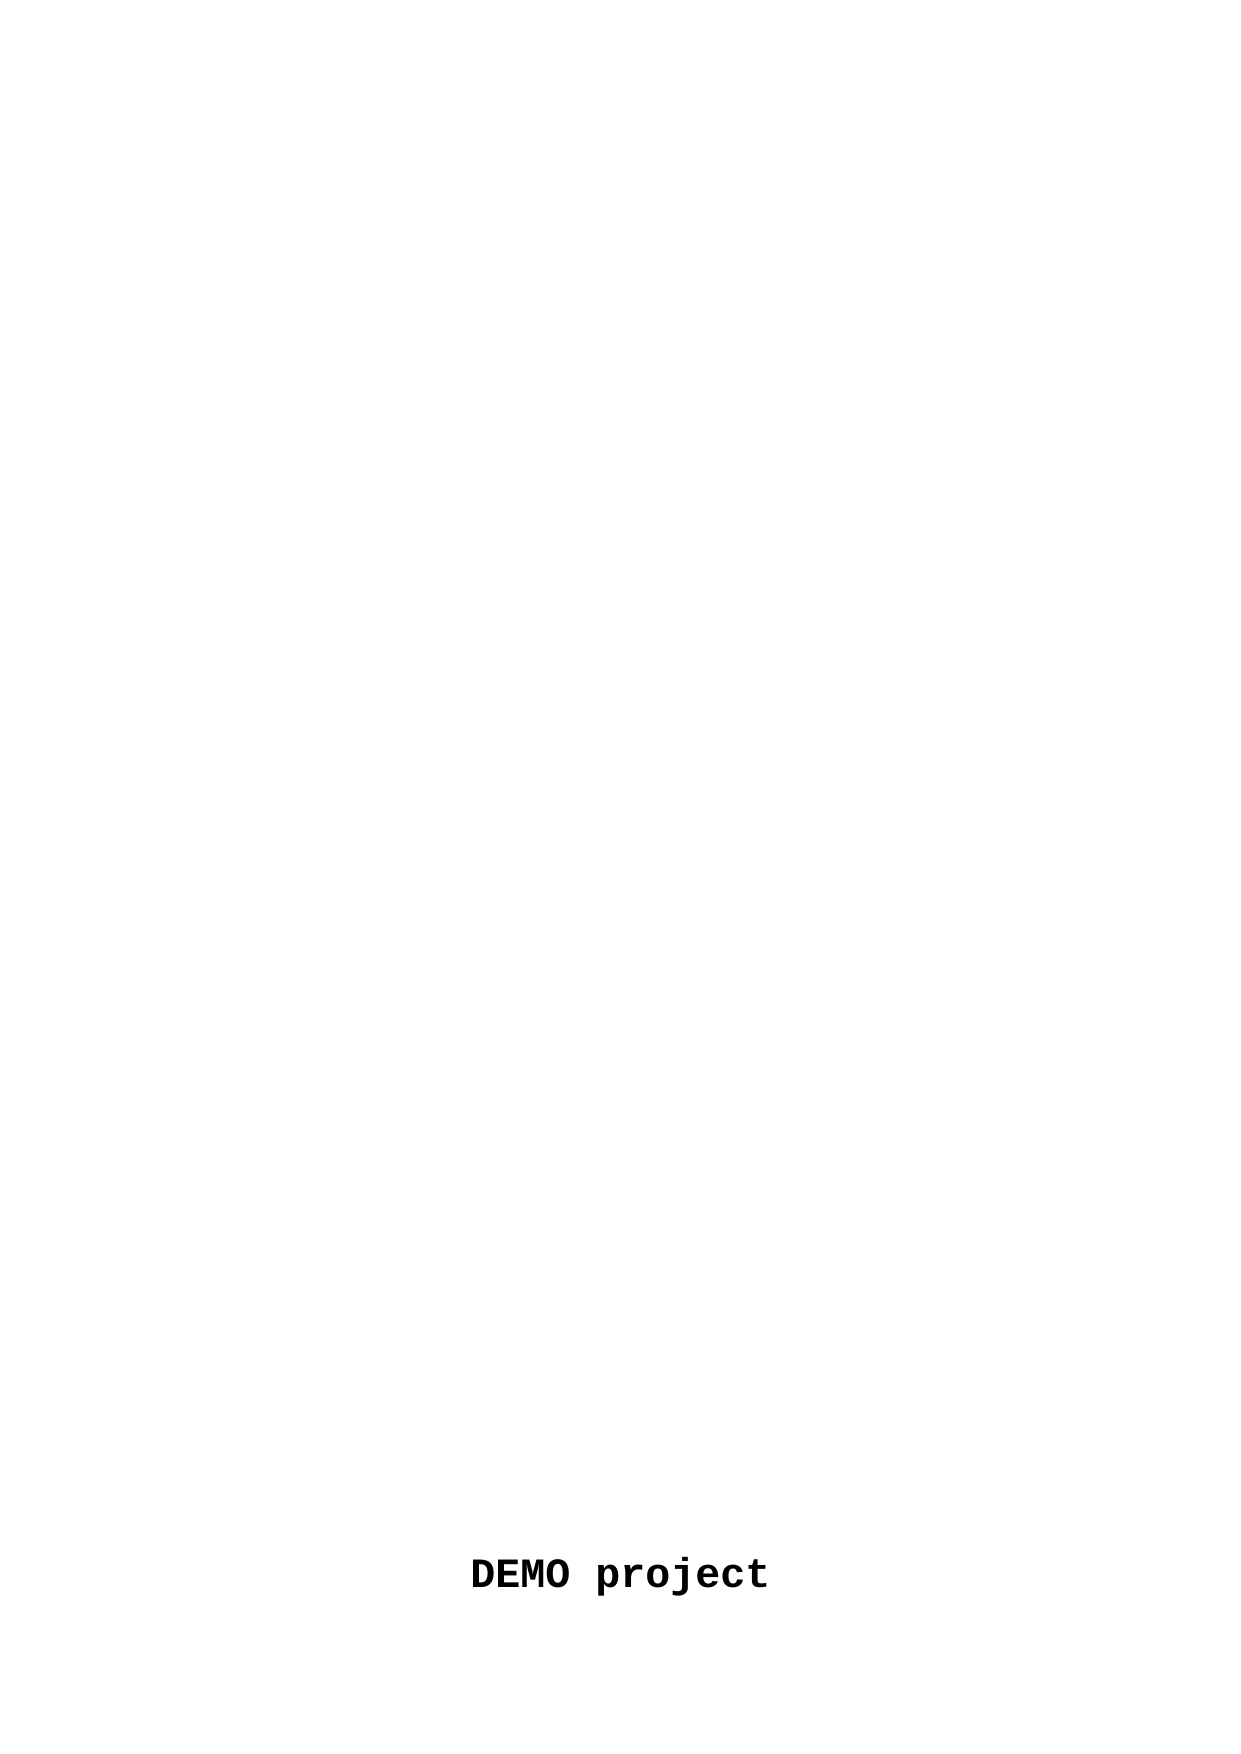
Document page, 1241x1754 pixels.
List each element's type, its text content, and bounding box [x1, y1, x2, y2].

text DEMO project [118, 1552, 1122, 1600]
